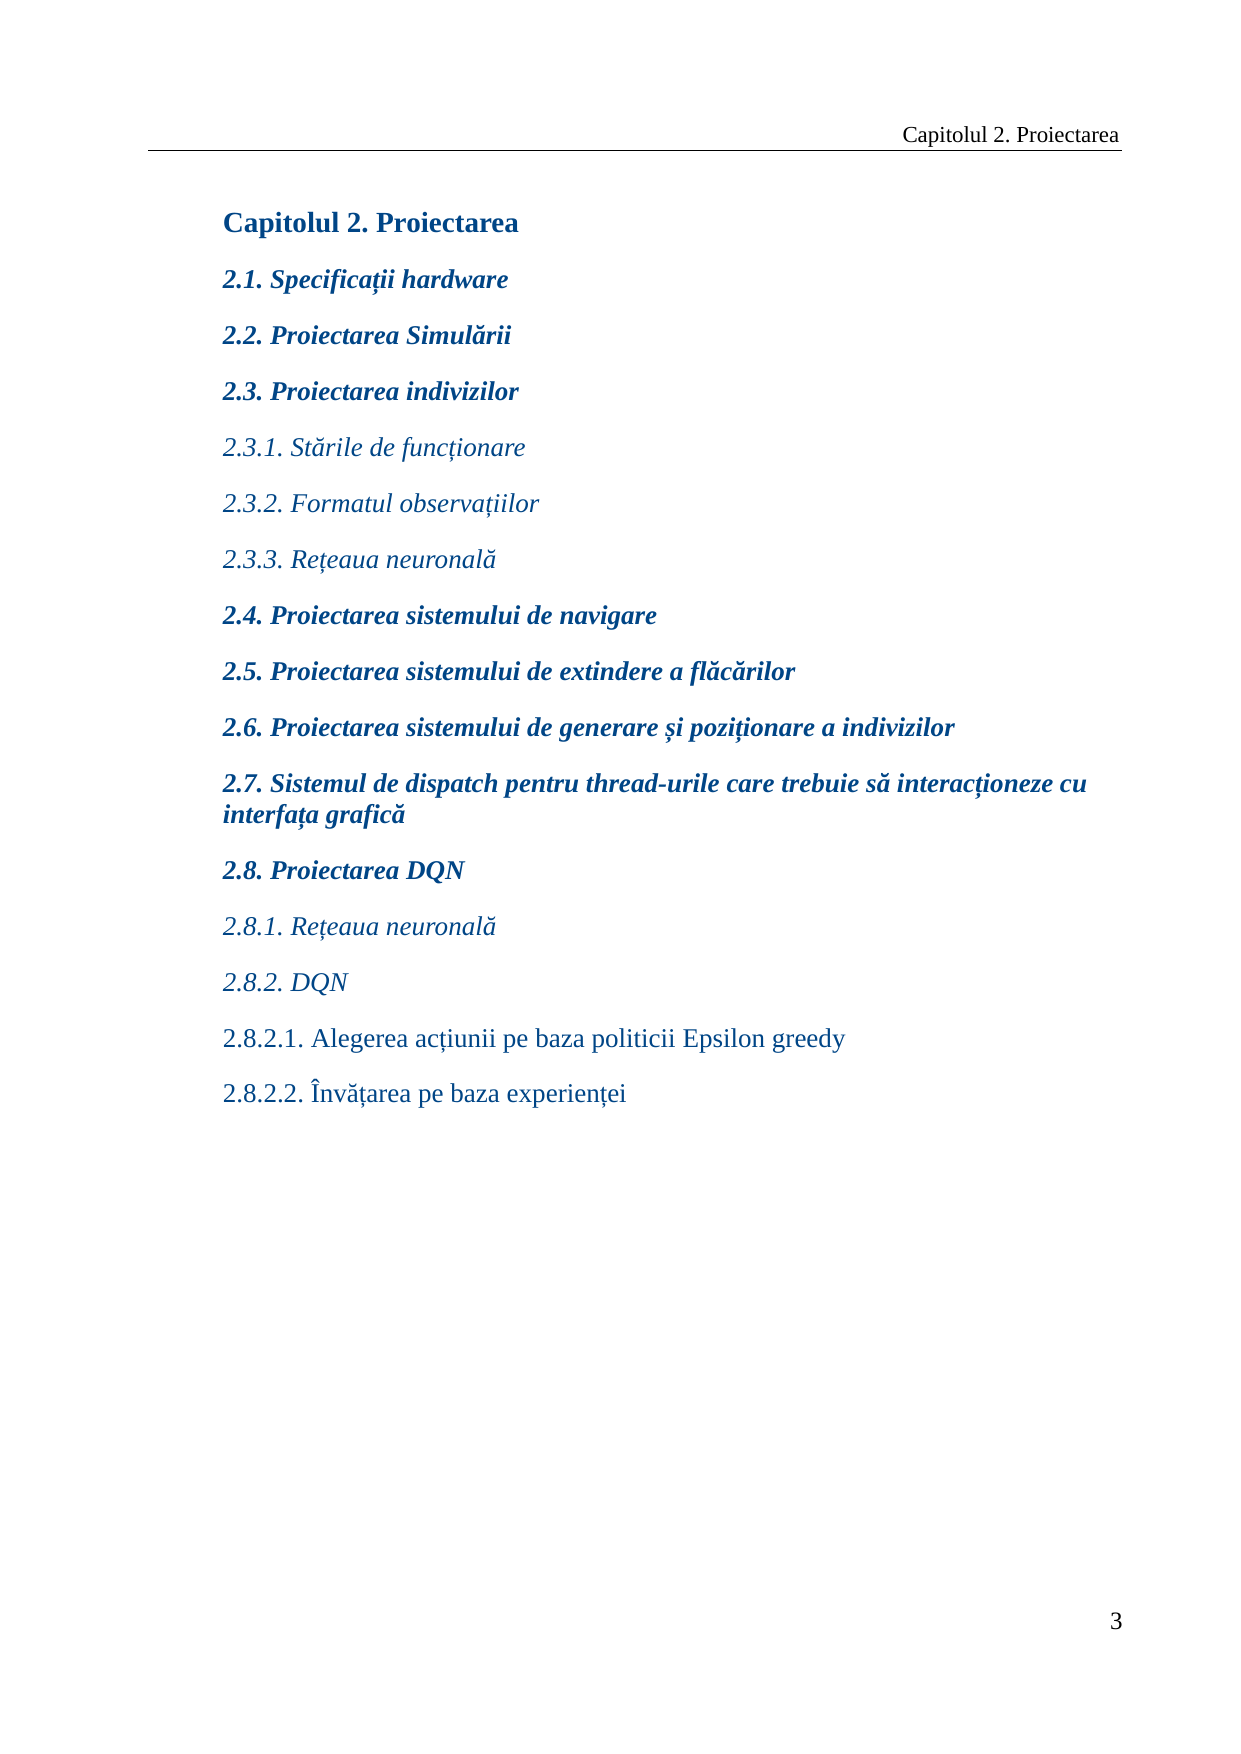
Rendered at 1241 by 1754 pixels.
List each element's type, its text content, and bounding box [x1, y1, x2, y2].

subtitle Proiectarea Simulării [223, 319, 1122, 350]
subtitle Proiectarea DQN [223, 854, 1122, 885]
subtitle Specificații hardware [223, 263, 1122, 294]
subtitle Sistemul de dispatch pentru thread-urile care trebuie să interacționeze cu interfața grafică [223, 767, 1122, 829]
subtitle DQN [223, 966, 1122, 997]
subtitle Alegerea acțiunii pe baza politicii Epsilon greedy [223, 1022, 1122, 1053]
subtitle Învățarea pe baza experienței [223, 1078, 1122, 1109]
subtitle Proiectarea sistemului de navigare [223, 599, 1122, 630]
subtitle Rețeaua neuronală [223, 910, 1122, 941]
subtitle Formatul observațiilor [223, 487, 1122, 518]
subtitle Rețeaua neuronală [223, 543, 1122, 574]
subtitle Proiectarea sistemului de generare și poziționare a indivizilor [223, 711, 1122, 742]
subtitle Proiectarea [148, 205, 1122, 238]
subtitle Proiectarea indivizilor [223, 375, 1122, 406]
subtitle Stările de funcționare [223, 431, 1122, 462]
subtitle Proiectarea sistemului de extindere a flăcărilor [223, 655, 1122, 686]
